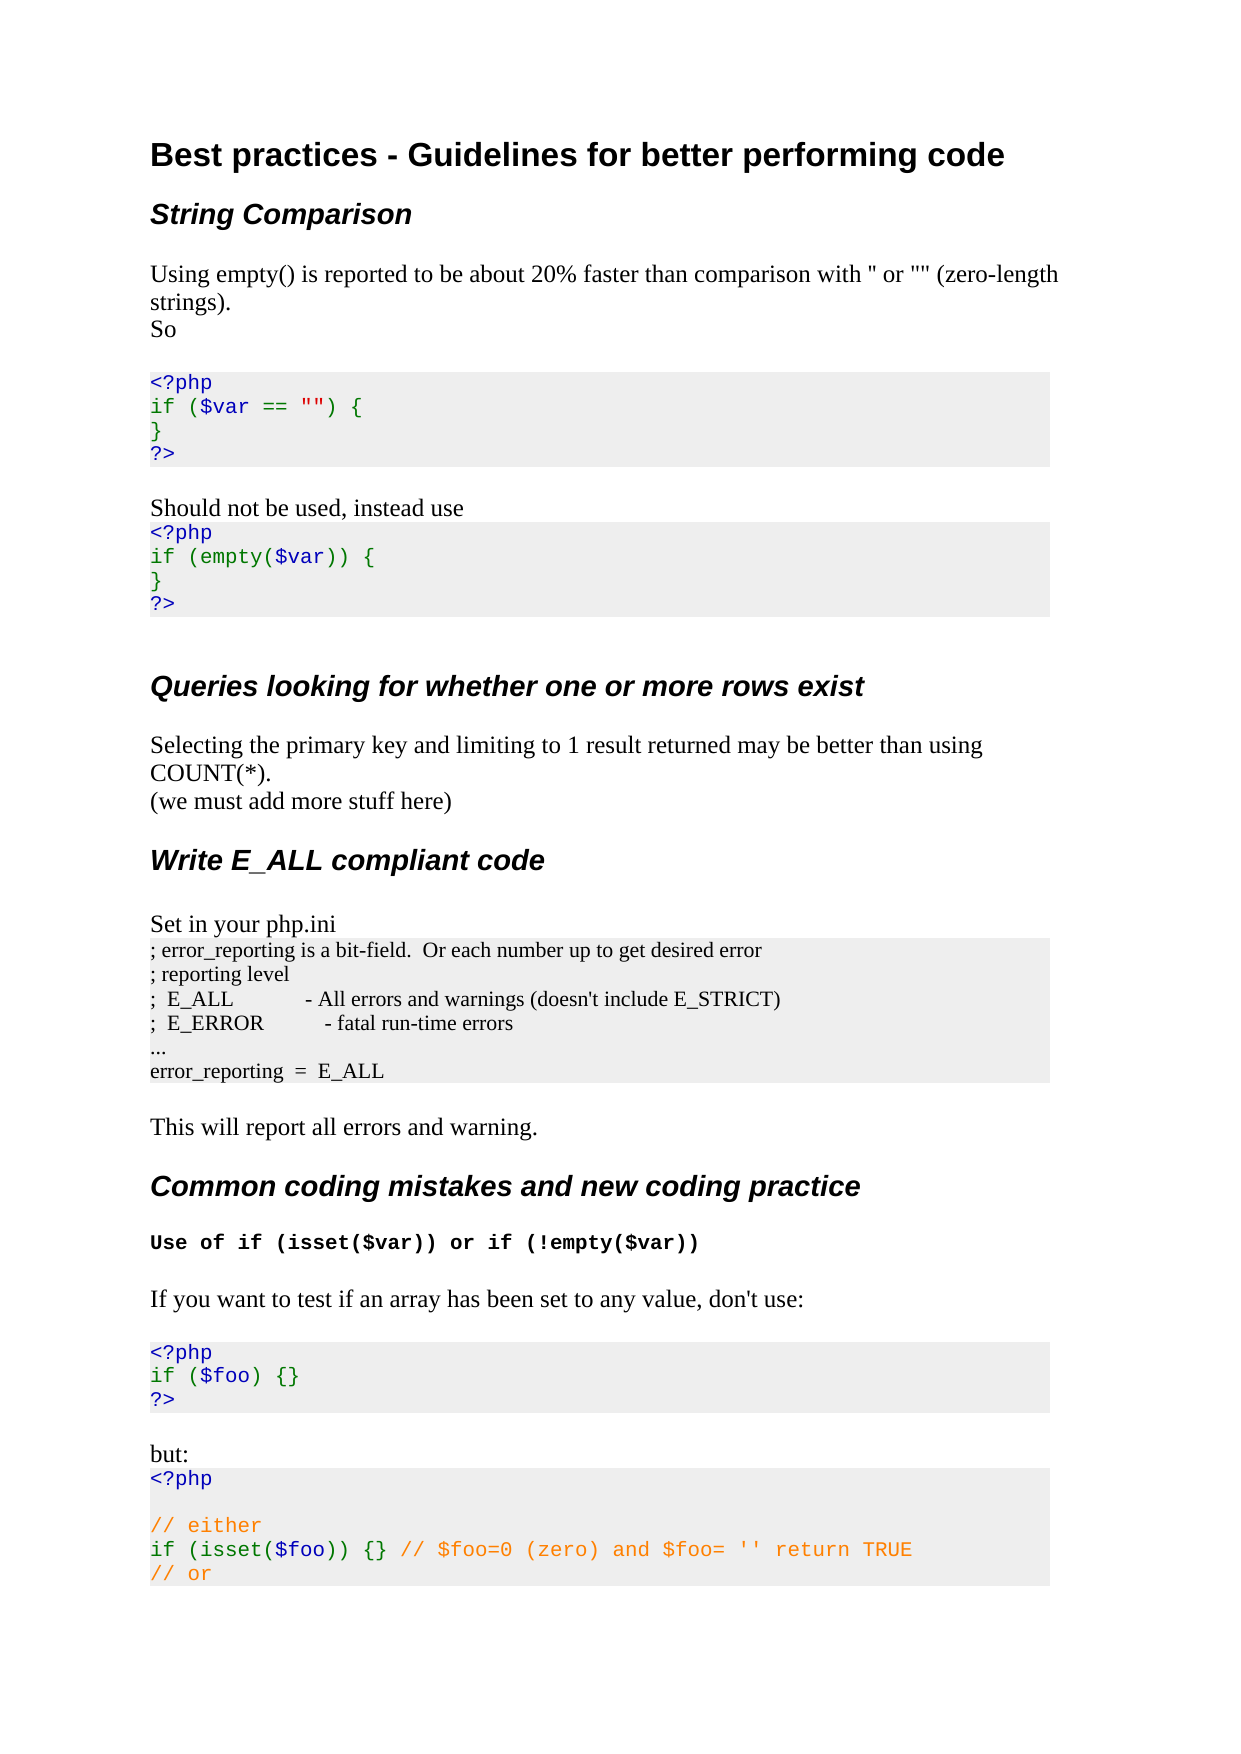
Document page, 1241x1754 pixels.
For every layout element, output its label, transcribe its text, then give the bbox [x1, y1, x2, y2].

subtitle Common coding mistakes and new coding practice [150, 1169, 1091, 1202]
text Selecting the primary key and limiting to 1 result returned may be better than using COUNT(*). (we must add more stuff here) [150, 731, 1091, 814]
subtitle Queries looking for whether one or more rows exist [150, 669, 1091, 702]
text Use of if (isset($var)) or if (!empty($var)) [150, 1232, 1091, 1256]
table_header <?php if (empty($var)) { } ?> [150, 522, 1050, 617]
text Should not be used, instead use [150, 467, 1091, 522]
text but: [150, 1413, 1091, 1468]
table_header <?php if ($foo) {} ?> [150, 1342, 1050, 1413]
table_header <?php // either if (isset($foo)) {} // $foo=0 (zero) and $foo= '' return TRUE // or [150, 1468, 1050, 1586]
subtitle Best practices - Guidelines for better performing code [150, 136, 1091, 173]
text Set in your php.ini [150, 910, 1091, 938]
text This will report all errors and warning. [150, 1113, 1091, 1140]
text If you want to test if an array has been set to any value, don't use: [150, 1285, 1091, 1313]
table_header ; error_reporting is a bit-field. Or each number up to get desired error ; reporting level ; E_ALL - All errors and warnings (doesn't include E_STRICT) ; E_ERROR - fatal run-time errors ... error_reporting = E_ALL [150, 938, 1050, 1083]
table_header <?php if ($var == "") { } ?> [150, 372, 1050, 467]
subtitle String Comparison [150, 198, 1091, 231]
text Using empty() is reported to be about 20% faster than comparison with '' or "" (zero-length strings). So [150, 260, 1091, 343]
subtitle Write E_ALL compliant code [150, 844, 1091, 876]
